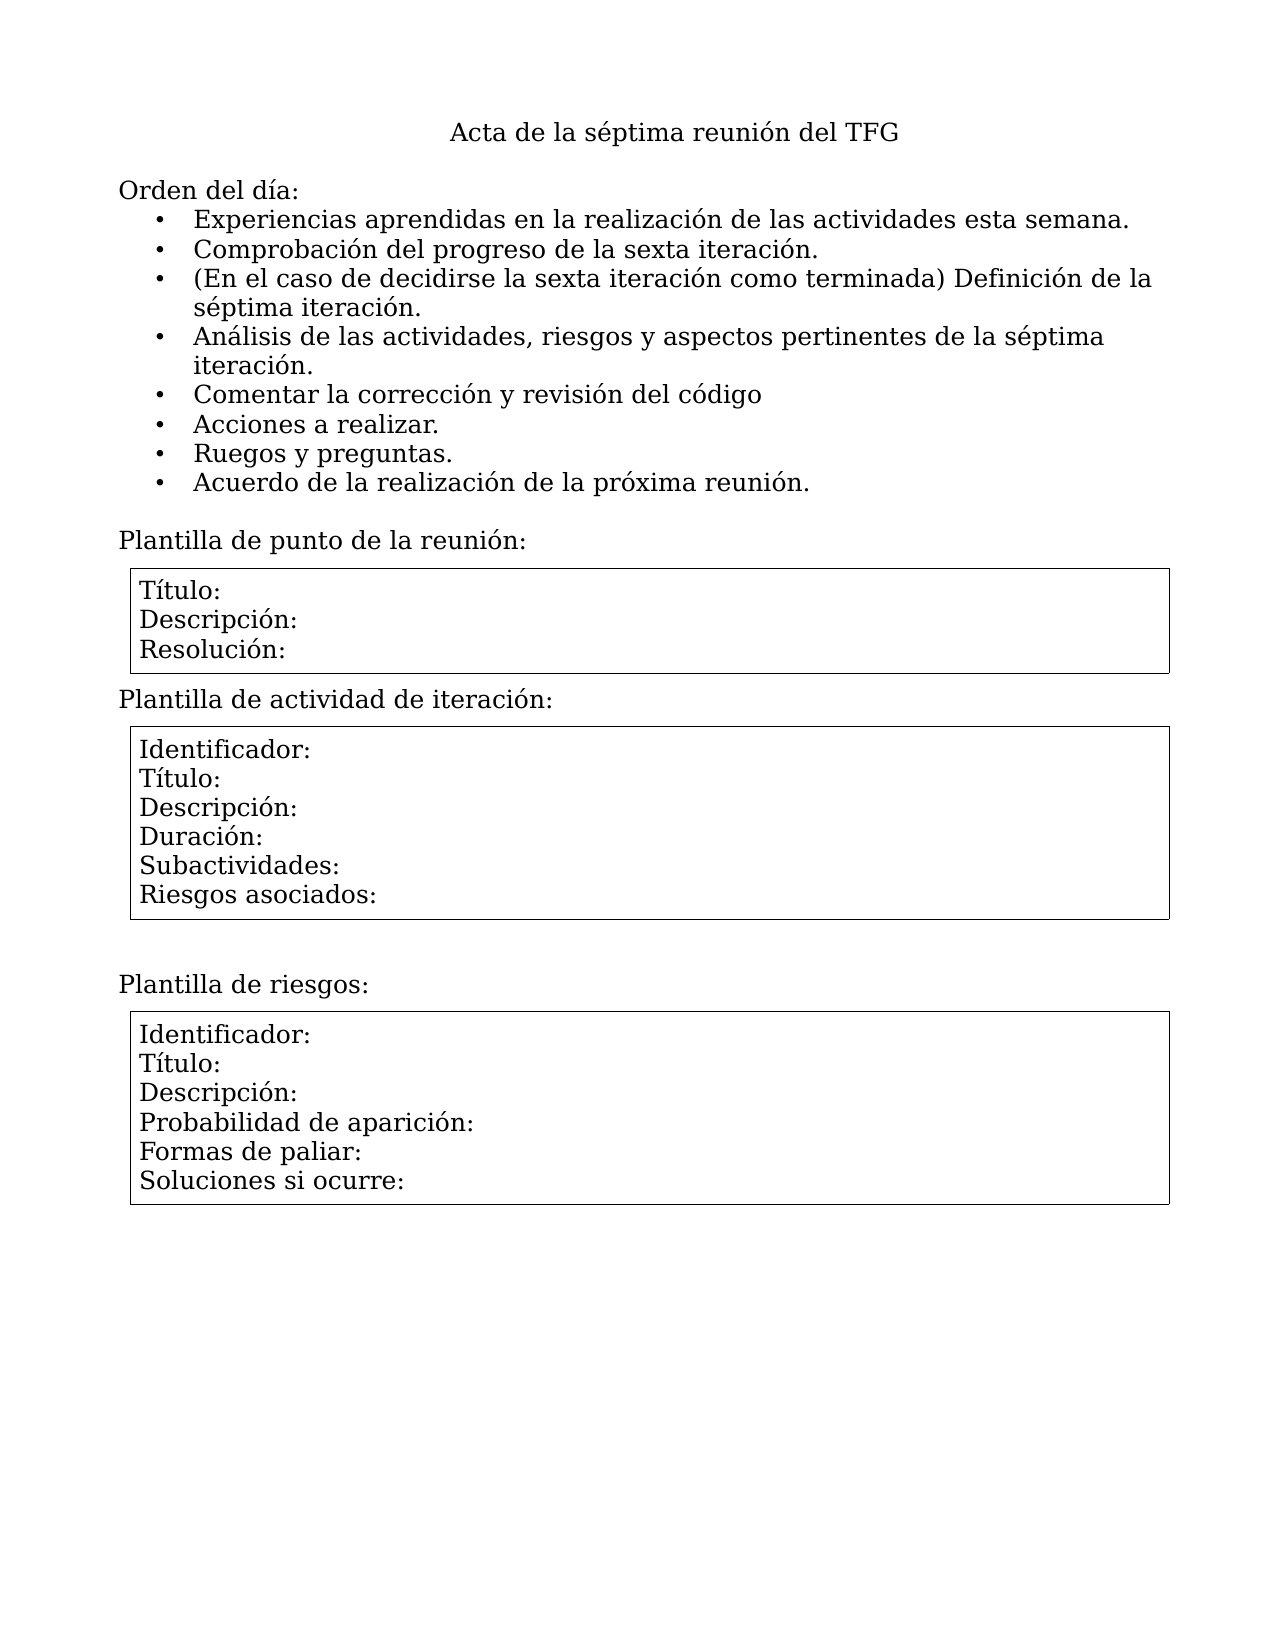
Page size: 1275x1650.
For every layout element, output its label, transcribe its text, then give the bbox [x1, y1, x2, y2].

list Comentar la corrección y revisión del código [156, 381, 1157, 410]
text Formas de paliar: [139, 1137, 1160, 1166]
text Plantilla de punto de la reunión: [118, 526, 1157, 556]
text Identificador: [139, 1020, 1160, 1049]
text Título: [139, 764, 1160, 793]
text Título: [139, 1049, 1160, 1078]
text Duración: [139, 822, 1160, 851]
text Riesgos asociados: [139, 881, 1160, 910]
list Ruegos y preguntas. [156, 439, 1157, 468]
text Subactividades: [139, 851, 1160, 881]
text Descripción: [139, 606, 1160, 635]
list (En el caso de decidirse la sexta iteración como terminada) Definición de la séptima iteración. [156, 264, 1157, 322]
text Orden del día: [118, 176, 1157, 206]
list Acciones a realizar. [156, 410, 1157, 439]
text Plantilla de riesgos: [118, 970, 1157, 999]
list Comprobación del progreso de la sexta iteración. [156, 235, 1157, 264]
text Plantilla de actividad de iteración: [118, 685, 1157, 714]
text Acta de la séptima reunión del TFG [118, 118, 1157, 147]
text Soluciones si ocurre: [139, 1166, 1160, 1195]
text Resolución: [139, 635, 1160, 664]
text Descripción: [139, 793, 1160, 822]
text Probabilidad de aparición: [139, 1108, 1160, 1137]
list Acuerdo de la realización de la próxima reunión. [156, 468, 1157, 497]
list Experiencias aprendidas en la realización de las actividades esta semana. [156, 206, 1157, 235]
text Descripción: [139, 1078, 1160, 1108]
text Título: [139, 576, 1160, 606]
text Identificador: [139, 735, 1160, 764]
list Análisis de las actividades, riesgos y aspectos pertinentes de la séptima iteración. [156, 322, 1157, 381]
